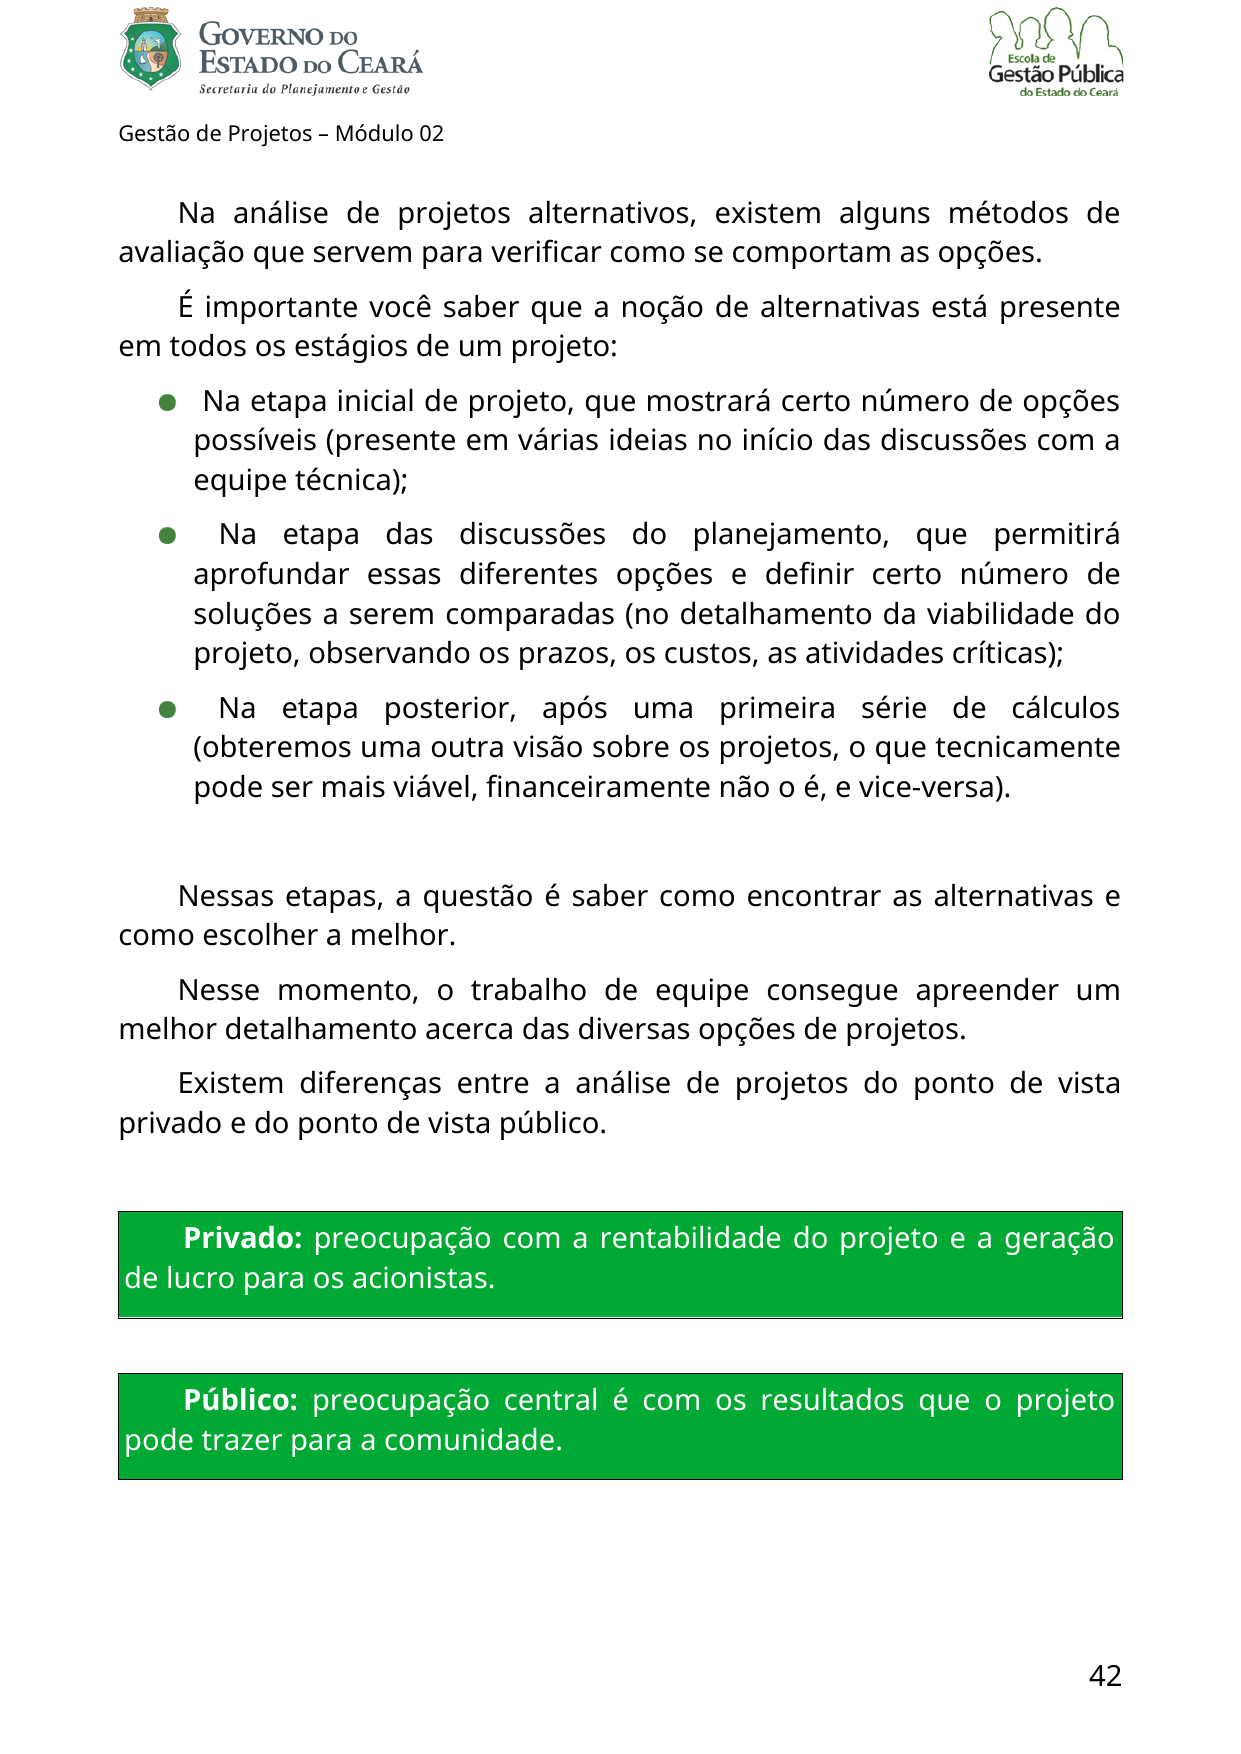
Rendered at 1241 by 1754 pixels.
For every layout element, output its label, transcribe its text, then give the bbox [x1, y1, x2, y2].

picture [120, 7, 1124, 96]
table_header Privado: preocupação com a rentabilidade do projeto e a geração de lucro para os acionistas. [119, 1212, 1122, 1317]
text Existem diferenças entre a análise de projetos do ponto de vista privado e do ponto de vista público. [118, 1063, 1122, 1142]
text É importante você saber que a noção de alternativas está presente em todos os estágios de um projeto: [118, 286, 1122, 365]
table_header Público: preocupação central é com os resultados que o projeto pode trazer para a comunidade. [119, 1374, 1122, 1479]
list Na etapa inicial de projeto, que mostrará certo número de opções possíveis (presente em várias ideias no início das discussões com a equipe técnica); [156, 380, 1122, 499]
text Nessas etapas, a questão é saber como encontrar as alternativas e como escolher a melhor. [118, 875, 1122, 954]
list Na etapa posterior, após uma primeira série de cálculos (obteremos uma outra visão sobre os projetos, o que tecnicamente pode ser mais viável, financeiramente não o é, e vice-versa). [156, 687, 1122, 806]
text Nesse momento, o trabalho de equipe consegue apreender um melhor detalhamento acerca das diversas opções de projetos. [118, 969, 1122, 1048]
list Na etapa das discussões do planejamento, que permitirá aprofundar essas diferentes opções e definir certo número de soluções a serem comparadas (no detalhamento da viabilidade do projeto, observando os prazos, os custos, as atividades críticas); [156, 513, 1122, 672]
text Na análise de projetos alternativos, existem alguns métodos de avaliação que servem para verificar como se comportam as opções. [118, 192, 1122, 271]
